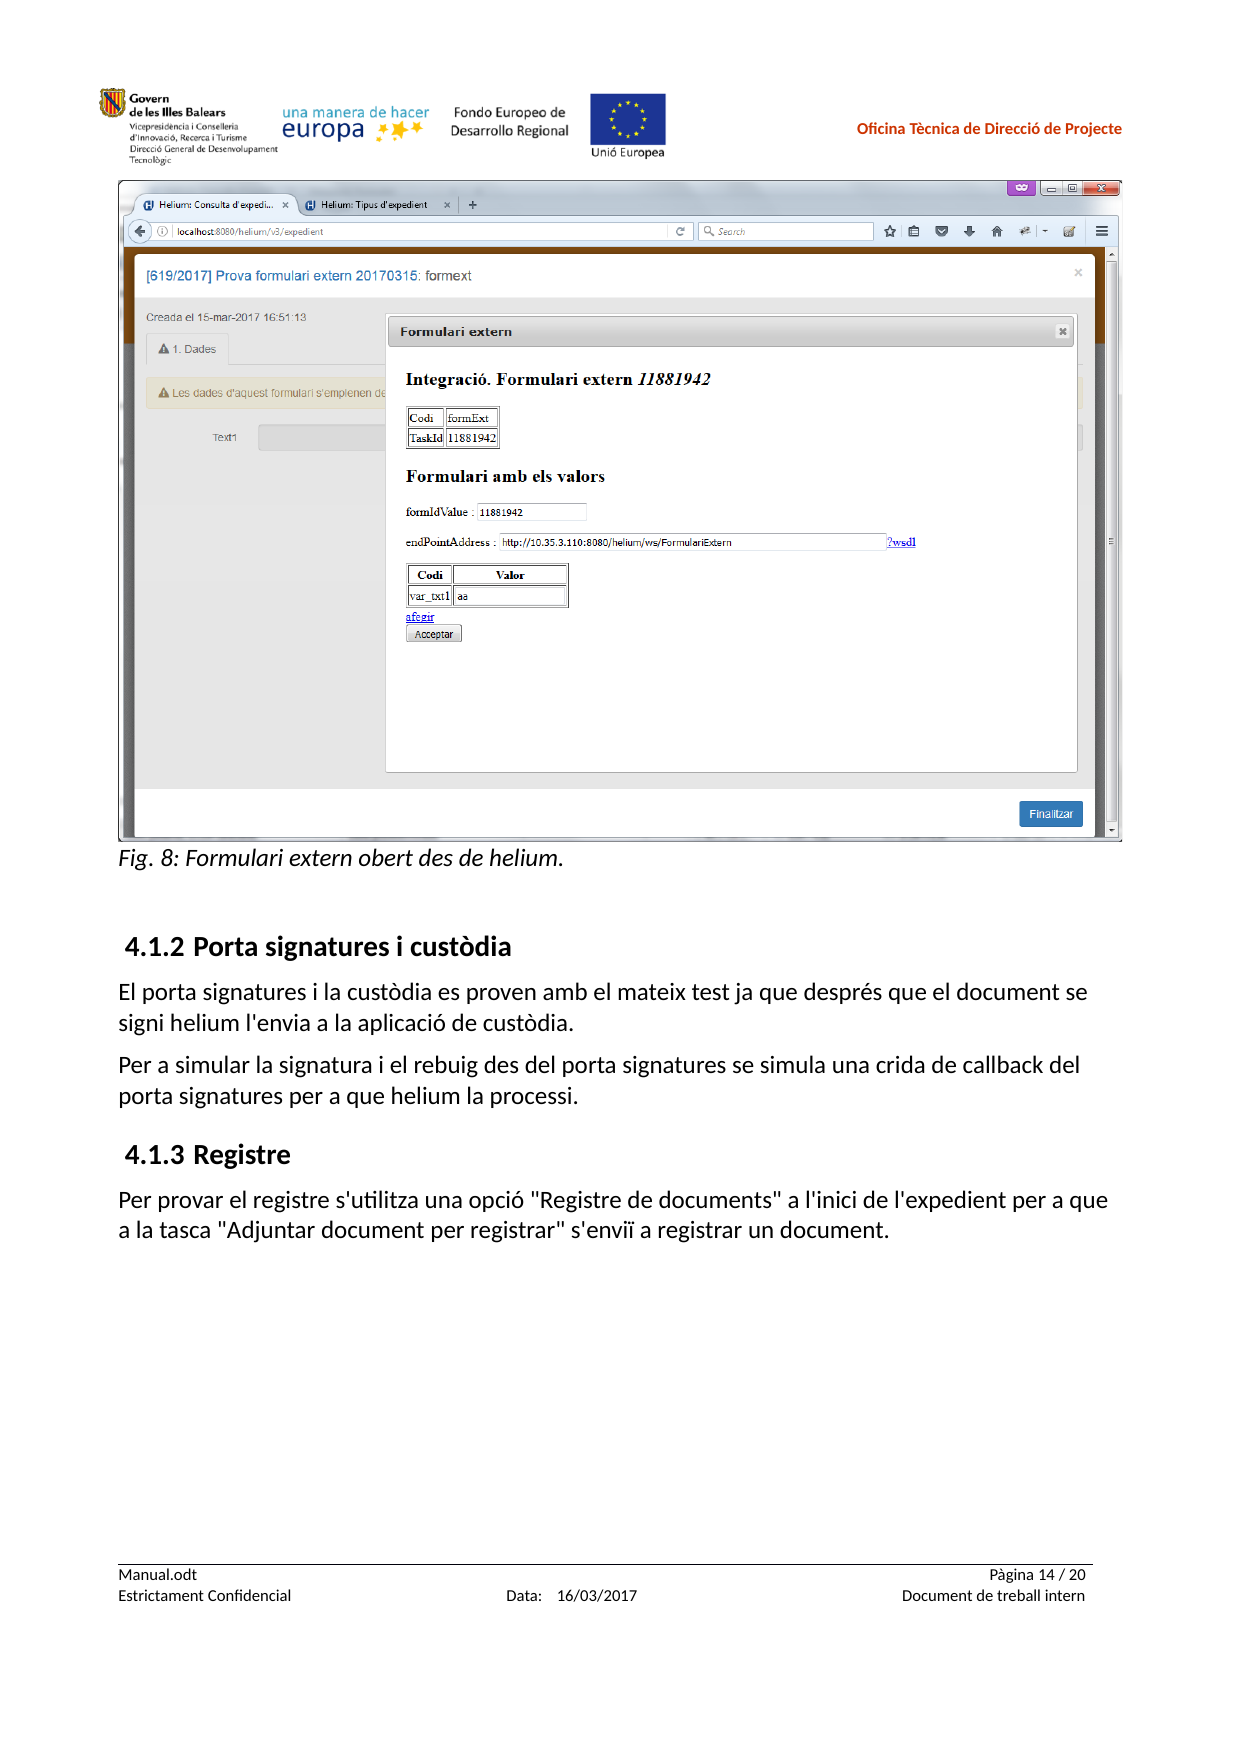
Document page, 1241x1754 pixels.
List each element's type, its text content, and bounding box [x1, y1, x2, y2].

text El porta signatures i la custòdia es proven amb el mateix test ja que després que el document se signi helium l'envia a la aplicació de custòdia. [118, 976, 1122, 1037]
subtitle Porta signatures i custòdia [118, 928, 1122, 964]
subtitle Registre [118, 1136, 1122, 1171]
text Per a simular la signatura i el rebuig des del porta signatures se simula una crida de callback del porta signatures per a que helium la processi. [118, 1050, 1122, 1111]
picture [118, 180, 1123, 842]
text Fig. 8: Formulari extern obert des de helium. [118, 842, 1122, 872]
text Per provar el registre s'utilitza una opció "Registre de documents" a l'inici de l'expedient per a que a la tasca "Adjuntar document per registrar" s'enviï a registrar un document. [118, 1184, 1122, 1245]
picture [99, 87, 668, 166]
